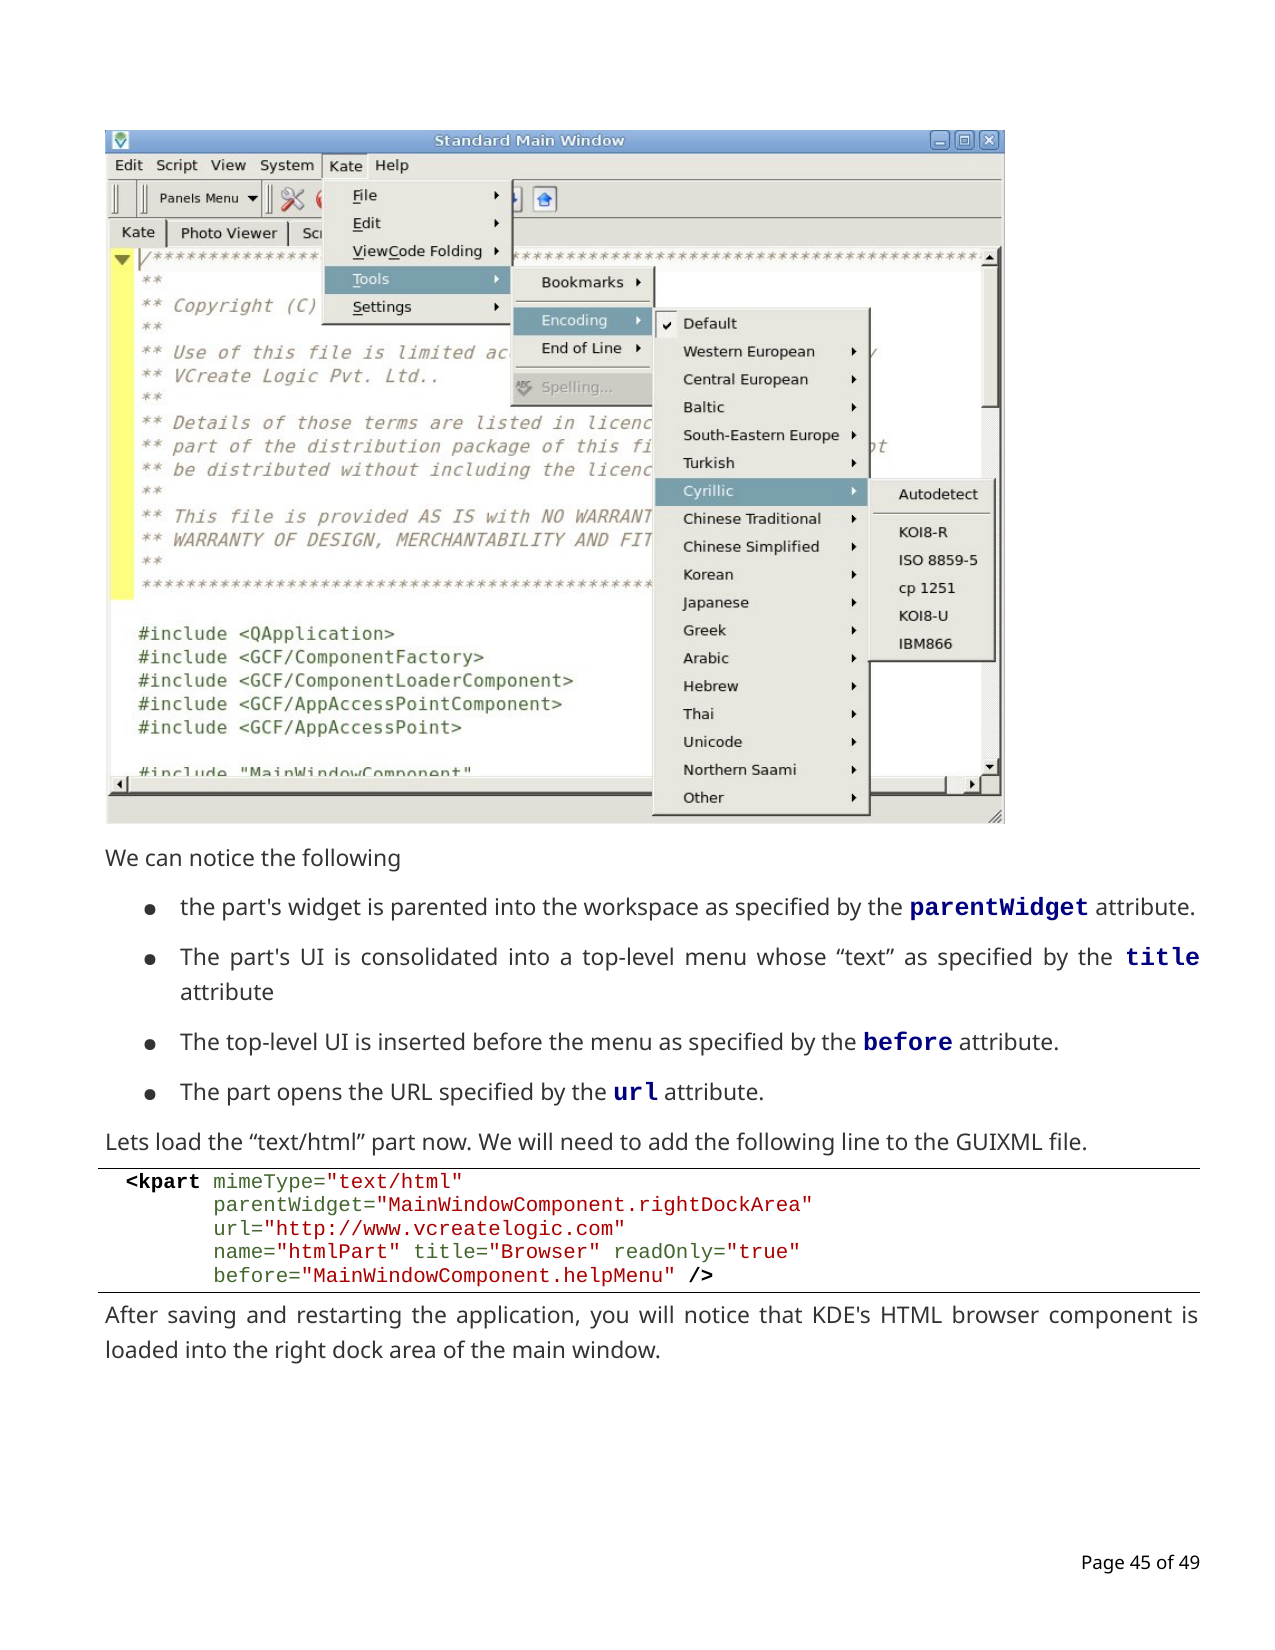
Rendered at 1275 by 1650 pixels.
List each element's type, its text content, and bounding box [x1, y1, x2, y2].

list The top-level UI is inserted before the menu as specified by the before attribute. [142, 1025, 1200, 1057]
list the part's widget is parented into the workspace as specified by the parentWidget attribute. [142, 891, 1200, 923]
text After saving and restarting the application, you will notice that KDE's HTML browser component is loaded into the right dock area of the main window. [105, 1299, 1200, 1365]
picture [105, 130, 1005, 824]
text before="MainWindowComponent.helpMenu" /> [97, 1262, 1200, 1292]
text <kpart mimeType="text/html" [97, 1169, 1200, 1191]
list The part opens the URL specified by the url attribute. [142, 1076, 1200, 1107]
list The part's UI is consolidated into a top-level menu whose “text” as specified by the title attribute [142, 941, 1200, 1007]
text Lets load the “text/html” part now. We will need to add the following line to the GUIXML file. [105, 1126, 1200, 1157]
text url="http://www.vcreatelogic.com" [97, 1215, 1200, 1238]
text We can notice the following [105, 841, 1200, 873]
text name="htmlPart" title="Browser" readOnly="true" [97, 1238, 1200, 1262]
text parentWidget="MainWindowComponent.rightDockArea" [97, 1191, 1200, 1215]
